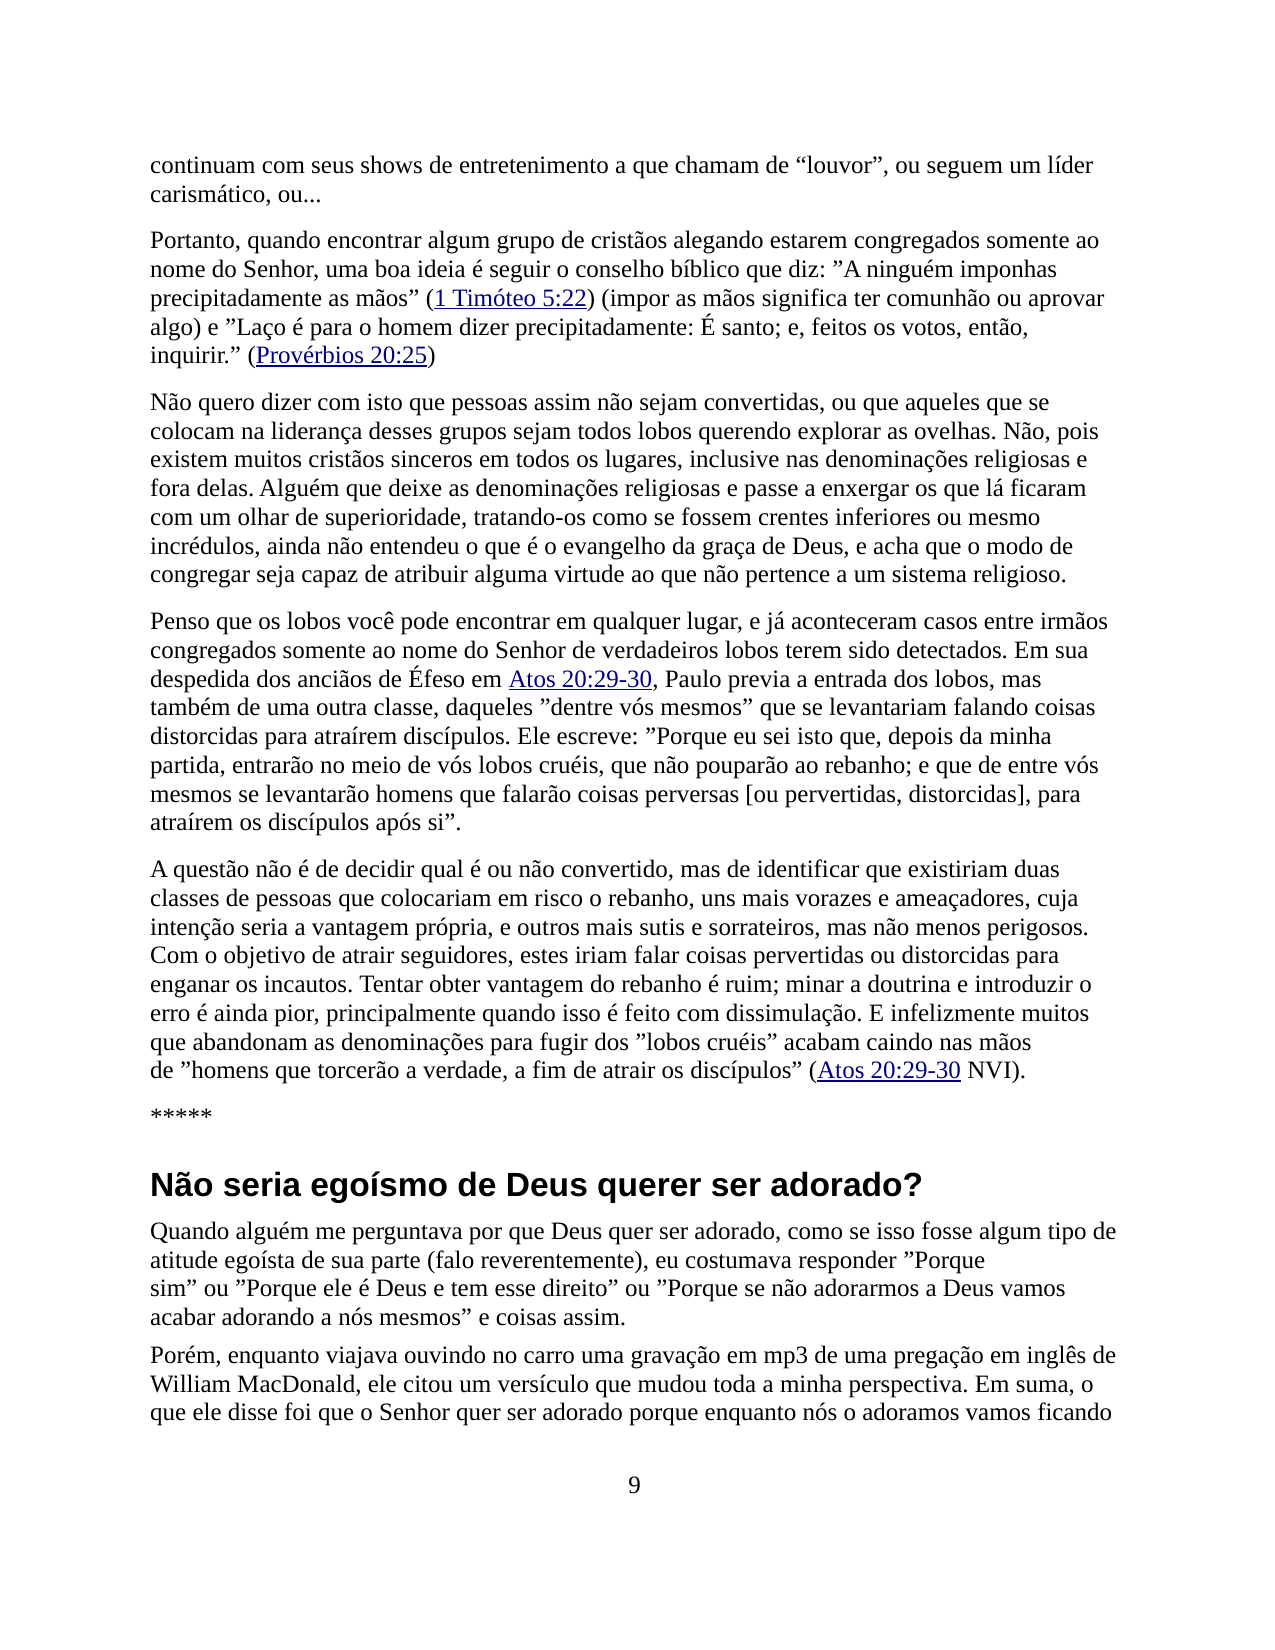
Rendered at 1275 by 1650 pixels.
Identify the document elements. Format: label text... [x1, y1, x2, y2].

text A questão não é de decidir qual é ou não convertido, mas de identificar que existiriam duas classes de pessoas que colocariam em risco o rebanho, uns mais vorazes e ameaçadores, cuja intenção seria a vantagem própria, e outros mais sutis e sorrateiros, mas não menos perigosos. Com o objetivo de atrair seguidores, estes iriam falar coisas pervertidas ou distorcidas para enganar os incautos. Tentar obter vantagem do rebanho é ruim; minar a doutrina e introduzir o erro é ainda pior, principalmente quando isso é feito com dissimulação. E infelizmente muitos que abandonam as denominações para fugir dos ”lobos cruéis” acabam caindo nas mãos de ”homens que torcerão a verdade, a fim de atrair os discípulos” (Atos 20:29-30 NVI). [150, 854, 1125, 1084]
text continuam com seus shows de entretenimento a que chamam de “louvor”, ou seguem um líder carismático, ou... [150, 150, 1125, 207]
text Porém, enquanto viajava ouvindo no carro uma gravação em mp3 de uma pregação em inglês de William MacDonald, ele citou um versículo que mudou toda a minha perspectiva. Em suma, o que ele disse foi que o Senhor quer ser adorado porque enquanto nós o adoramos vamos ficando [150, 1340, 1125, 1426]
text Penso que os lobos você pode encontrar em qualquer lugar, e já aconteceram casos entre irmãos congregados somente ao nome do Senhor de verdadeiros lobos terem sido detectados. Em sua despedida dos anciãos de Éfeso em Atos 20:29-30, Paulo previa a entrada dos lobos, mas também de uma outra classe, daqueles ”dentre vós mesmos” que se levantariam falando coisas distorcidas para atraírem discípulos. Ele escreve: ”Porque eu sei isto que, depois da minha partida, entrarão no meio de vós lobos cruéis, que não pouparão ao rebanho; e que de entre vós mesmos se levantarão homens que falarão coisas perversas [ou pervertidas, distorcidas], para atraírem os discípulos após si”. [150, 606, 1125, 836]
subtitle Não seria egoísmo de Deus querer ser adorado? [150, 1165, 1125, 1203]
text Não quero dizer com isto que pessoas assim não sejam convertidas, ou que aqueles que se colocam na liderança desses grupos sejam todos lobos querendo explorar as ovelhas. Não, pois existem muitos cristãos sinceros em todos os lugares, inclusive nas denominações religiosas e fora delas. Alguém que deixe as denominações religiosas e passe a enxergar os que lá ficaram com um olhar de superioridade, tratando-os como se fossem crentes inferiores ou mesmo incrédulos, ainda não entendeu o que é o evangelho da graça de Deus, e acha que o modo de congregar seja capaz de atribuir alguma virtude ao que não pertence a um sistema religioso. [150, 387, 1125, 588]
text ***** [150, 1102, 1125, 1131]
text Portanto, quando encontrar algum grupo de cristãos alegando estarem congregados somente ao nome do Senhor, uma boa ideia é seguir o conselho bíblico que diz: ”A ninguém imponhas precipitadamente as mãos” (1 Timóteo 5:22) (impor as mãos significa ter comunhão ou aprovar algo) e ”Laço é para o homem dizer precipitadamente: É santo; e, feitos os votos, então, inquirir.” (Provérbios 20:25) [150, 225, 1125, 369]
text Quando alguém me perguntava por que Deus quer ser adorado, como se isso fosse algum tipo de atitude egoísta de sua parte (falo reverentemente), eu costumava responder ”Porque sim” ou ”Porque ele é Deus e tem esse direito” ou ”Porque se não adorarmos a Deus vamos acabar adorando a nós mesmos” e coisas assim. [150, 1216, 1125, 1331]
